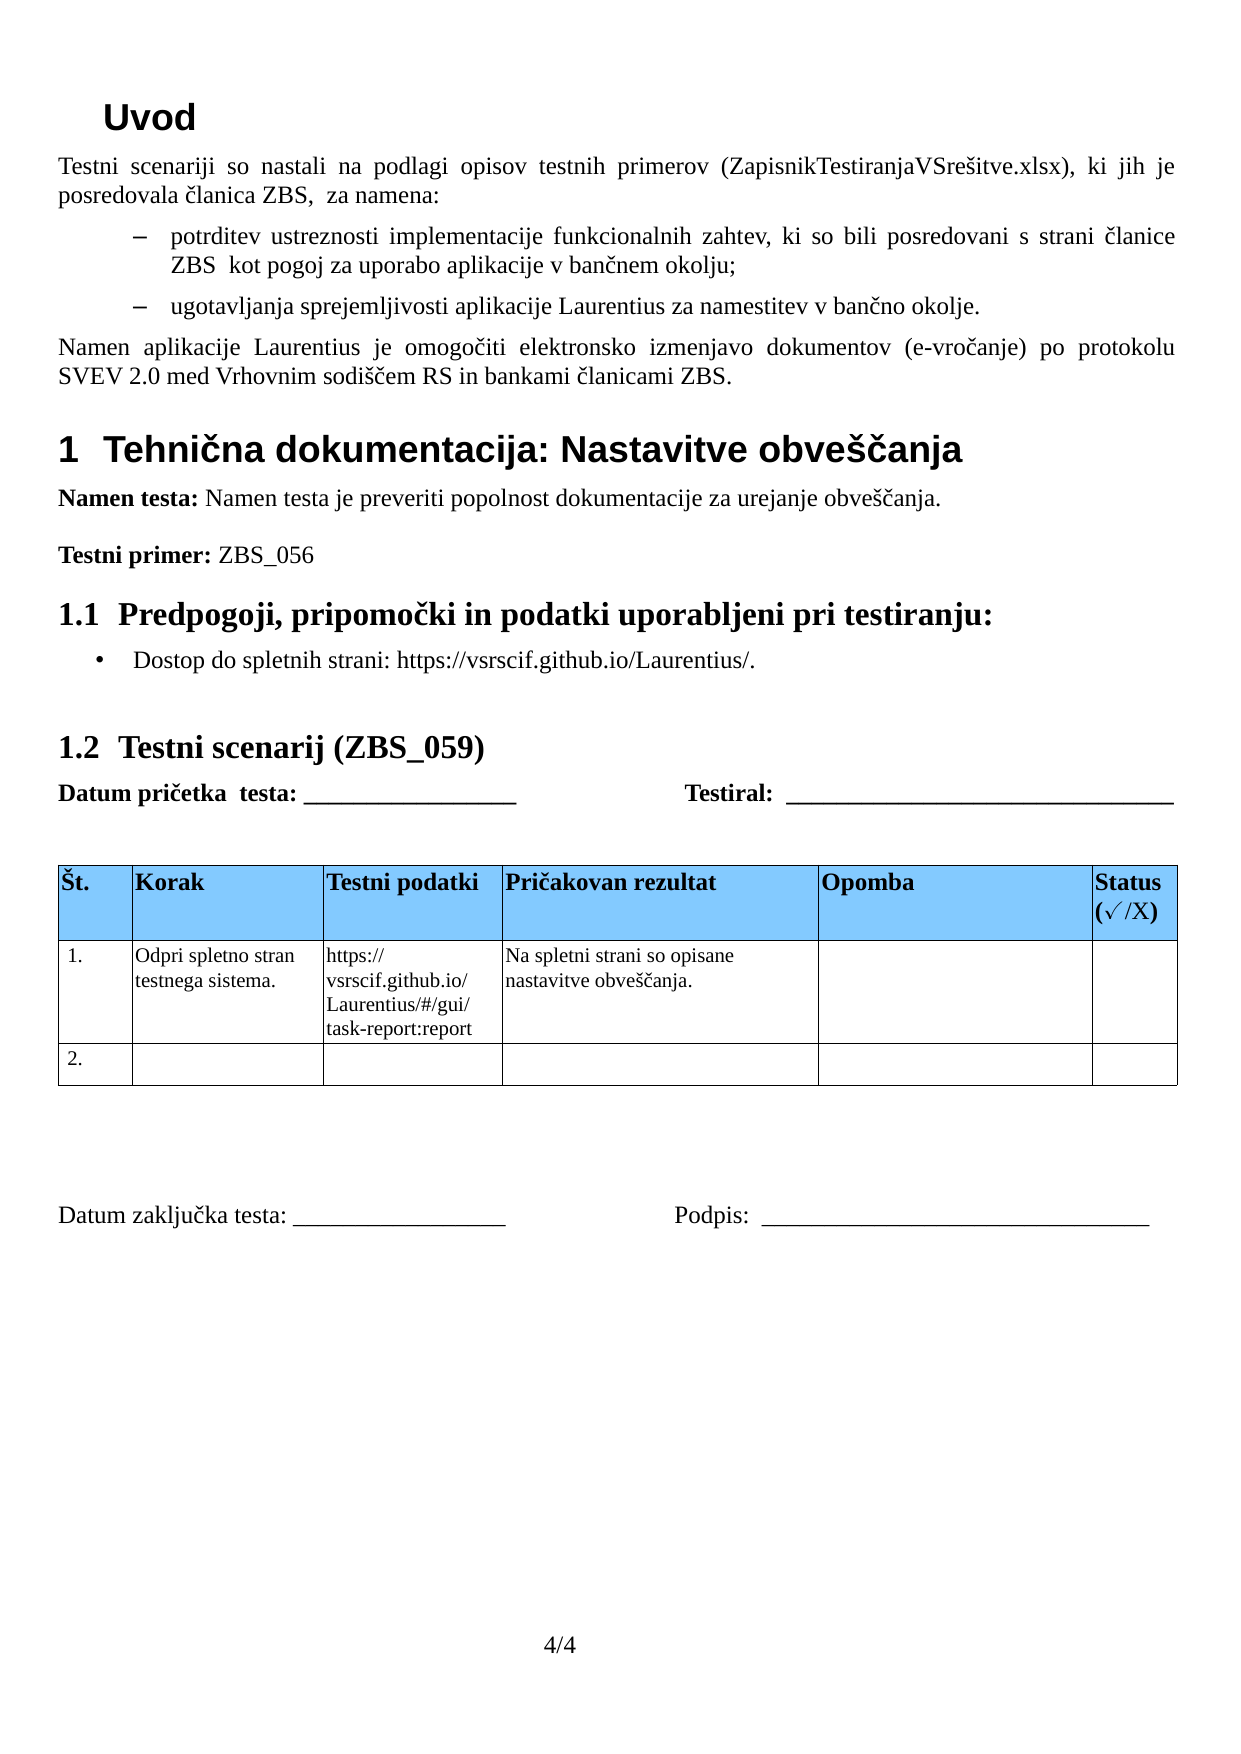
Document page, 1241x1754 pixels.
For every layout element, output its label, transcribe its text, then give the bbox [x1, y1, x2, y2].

table_header Testni podatki [324, 866, 502, 940]
text Testni scenariji so nastali na podlagi opisov testnih primerov (ZapisnikTestiranjaVSrešitve.xlsx), ki jih je posredovala članica ZBS, za namena: [58, 151, 1177, 208]
table_cell [819, 1044, 1092, 1085]
table_header Status (✓/X) [1093, 866, 1177, 940]
table_header Korak [133, 866, 323, 940]
table_cell Odpri spletno stran testnega sistema. [133, 941, 323, 1043]
text Datum zaključka testa: _________________ Podpis: _______________________________ [58, 1200, 1177, 1229]
table_header Opomba [819, 866, 1092, 940]
table_cell https://vsrscif.github.io/Laurentius/#/gui/task-report:report [324, 941, 502, 1043]
subtitle Testni scenarij (ZBS_059) [58, 727, 1177, 766]
subtitle Uvod [58, 95, 1177, 138]
list ugotavljanja sprejemljivosti aplikacije Laurentius za namestitev v bančno okolje. [133, 291, 1177, 320]
table_cell [324, 1044, 502, 1085]
table_cell [819, 941, 1092, 1043]
subtitle Predpogoji, pripomočki in podatki uporabljeni pri testiranju: [58, 594, 1177, 632]
table_cell [1093, 1044, 1177, 1085]
text Namen testa: Namen testa je preveriti popolnost dokumentacije za urejanje obveščanja. [58, 483, 1177, 512]
table_header Št. [59, 866, 132, 940]
text Datum pričetka testa: _________________ Testiral: _______________________________ [58, 778, 1177, 807]
subtitle Tehnična dokumentacija: Nastavitve obveščanja [58, 427, 1177, 470]
table_cell [133, 1044, 323, 1085]
list potrditev ustreznosti implementacije funkcionalnih zahtev, ki so bili posredovani s strani članice ZBS kot pogoj za uporabo aplikacije v bančnem okolju; [133, 221, 1177, 278]
table_cell [59, 1044, 132, 1085]
table_cell [59, 941, 132, 1043]
text Namen aplikacije Laurentius je omogočiti elektronsko izmenjavo dokumentov (e-vročanje) po protokolu SVEV 2.0 med Vrhovnim sodiščem RS in bankami članicami ZBS. [58, 332, 1177, 390]
table_cell [503, 1044, 818, 1085]
table_header Pričakovan rezultat [503, 866, 818, 940]
table_cell Na spletni strani so opisane nastavitve obveščanja. [503, 941, 818, 1043]
table_cell [1093, 941, 1177, 1043]
list Dostop do spletnih strani: https://vsrscif.github.io/Laurentius/. [95, 645, 1177, 674]
text Testni primer: ZBS_056 [58, 540, 1177, 569]
